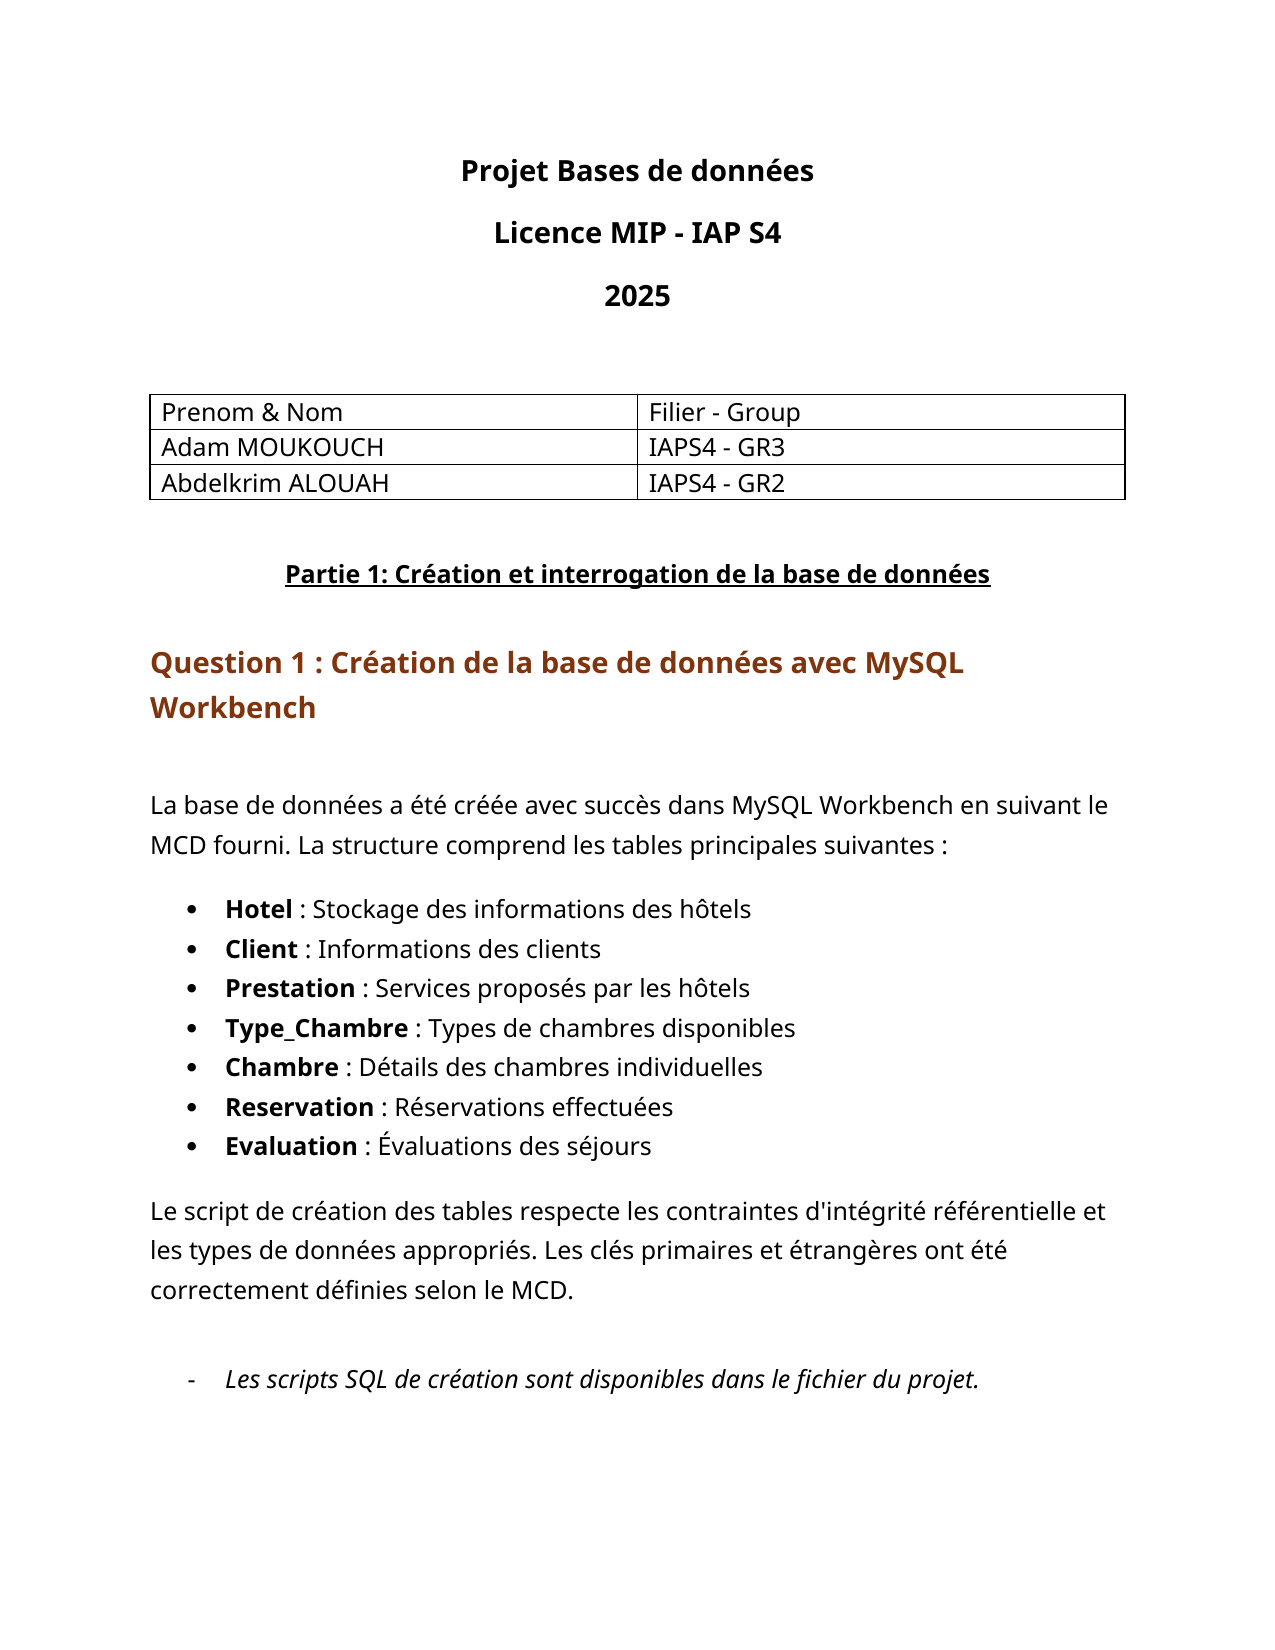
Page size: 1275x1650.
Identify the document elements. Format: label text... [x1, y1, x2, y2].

list Chambre : Détails des chambres individuelles [187, 1050, 1125, 1084]
list Hotel : Stockage des informations des hôtels [187, 892, 1125, 926]
table_header Filier - Group [638, 395, 1124, 429]
text Le script de création des tables respecte les contraintes d'intégrité référentielle et les types de données appropriés. Les clés primaires et étrangères ont été correctement définies selon le MCD. [150, 1193, 1125, 1306]
text 2025 [150, 275, 1125, 315]
text Projet Bases de données [150, 150, 1125, 190]
table_cell Abdelkrim ALOUAH [151, 465, 637, 499]
list Reservation : Réservations effectuées [187, 1089, 1125, 1123]
table_cell IAPS4 - GR3 [638, 430, 1124, 464]
text Licence MIP - IAP S4 [150, 213, 1125, 252]
list Evaluation : Évaluations des séjours [187, 1129, 1125, 1163]
list Client : Informations des clients [187, 931, 1125, 966]
list Type_Chambre : Types de chambres disponibles [187, 1010, 1125, 1044]
table_header Prenom & Nom [151, 395, 637, 429]
table_cell IAPS4 - GR2 [638, 465, 1124, 499]
list Prestation : Services proposés par les hôtels [187, 971, 1125, 1005]
list Les scripts SQL de création sont disponibles dans le fichier du projet. [187, 1362, 1125, 1396]
table_cell Adam MOUKOUCH [151, 430, 637, 464]
text Partie 1: Création et interrogation de la base de données [150, 556, 1125, 591]
subtitle Question 1 : Création de la base de données avec MySQL Workbench [150, 642, 1125, 727]
text La base de données a été créée avec succès dans MySQL Workbench en suivant le MCD fourni. La structure comprend les tables principales suivantes : [150, 788, 1125, 862]
